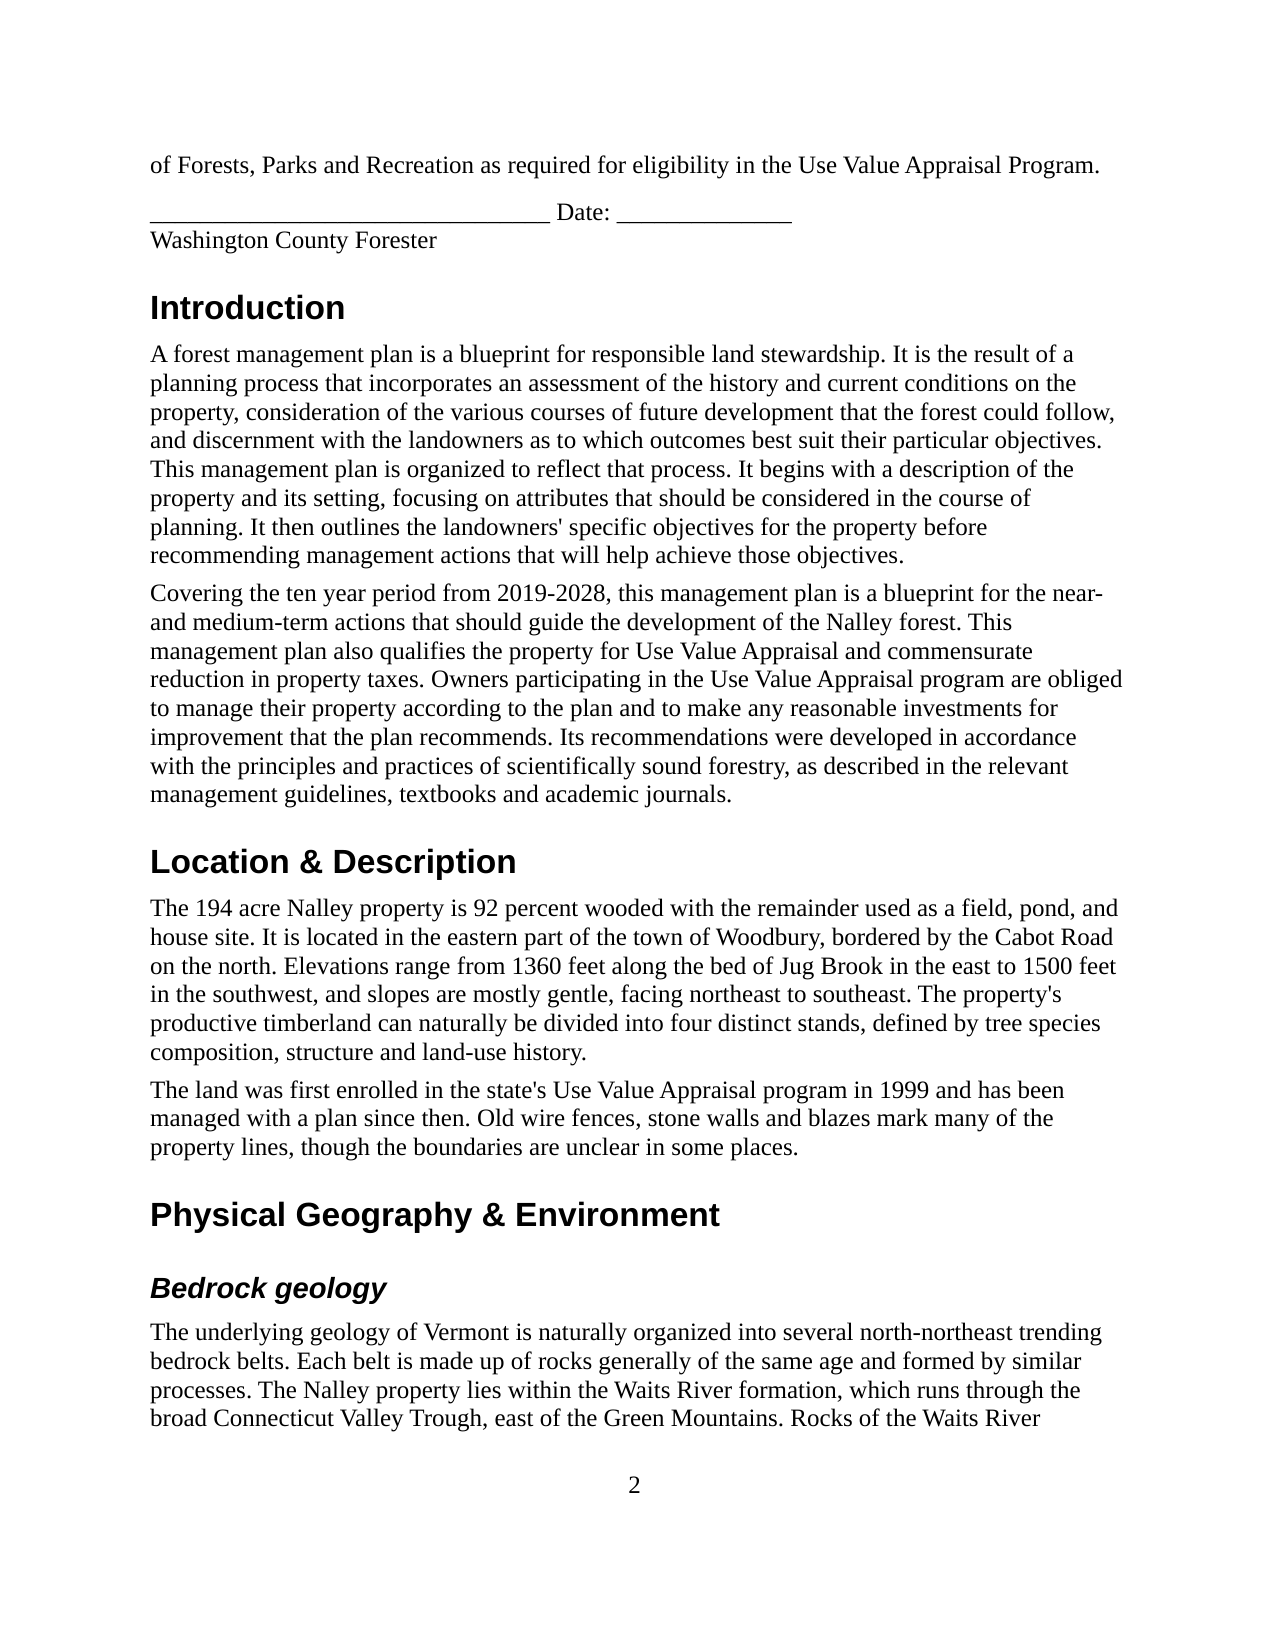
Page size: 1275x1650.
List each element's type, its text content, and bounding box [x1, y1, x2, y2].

text A forest management plan is a blueprint for responsible land stewardship. It is the result of a planning process that incorporates an assessment of the history and current conditions on the property, consideration of the various courses of future development that the forest could follow, and discernment with the landowners as to which outcomes best suit their particular objectives. This management plan is organized to reflect that process. It begins with a description of the property and its setting, focusing on attributes that should be considered in the course of planning. It then outlines the landowners' specific objectives for the property before recommending management actions that will help achieve those objectives. [150, 339, 1125, 569]
text The underlying geology of Vermont is naturally organized into several north-northeast trending bedrock belts. Each belt is made up of rocks generally of the same age and formed by similar processes. The Nalley property lies within the Waits River formation, which runs through the broad Connecticut Valley Trough, east of the Green Mountains. Rocks of the Waits River [150, 1317, 1125, 1432]
subtitle Introduction [150, 288, 1125, 327]
text The 194 acre Nalley property is 92 percent wooded with the remainder used as a field, pond, and house site. It is located in the eastern part of the town of Woodbury, bordered by the Cabot Road on the north. Elevations range from 1360 feet along the bed of Jug Brook in the east to 1500 feet in the southwest, and slopes are mostly gentle, facing northeast to southeast. The property's productive timberland can naturally be divided into four distinct stands, defined by tree species composition, structure and land-use history. [150, 893, 1125, 1066]
subtitle Physical Geography & Environment [150, 1195, 1125, 1234]
text ________________________________ Date: ______________ Washington County Forester [150, 197, 1125, 254]
subtitle Location & Description [150, 842, 1125, 881]
text Covering the ten year period from 2019-2028, this management plan is a blueprint for the near- and medium-term actions that should guide the development of the Nalley forest. This management plan also qualifies the property for Use Value Appraisal and commensurate reduction in property taxes. Owners participating in the Use Value Appraisal program are obliged to manage their property according to the plan and to make any reasonable investments for improvement that the plan recommends. Its recommendations were developed in accordance with the principles and practices of scientifically sound forestry, as described in the relevant management guidelines, textbooks and academic journals. [150, 578, 1125, 808]
text The land was first enrolled in the state's Use Value Appraisal program in 1999 and has been managed with a plan since then. Old wire fences, stone walls and blazes mark many of the property lines, though the boundaries are unclear in some places. [150, 1075, 1125, 1161]
subtitle Bedrock geology [150, 1271, 1125, 1305]
text of Forests, Parks and Recreation as required for eligibility in the Use Value Appraisal Program. [150, 150, 1125, 179]
